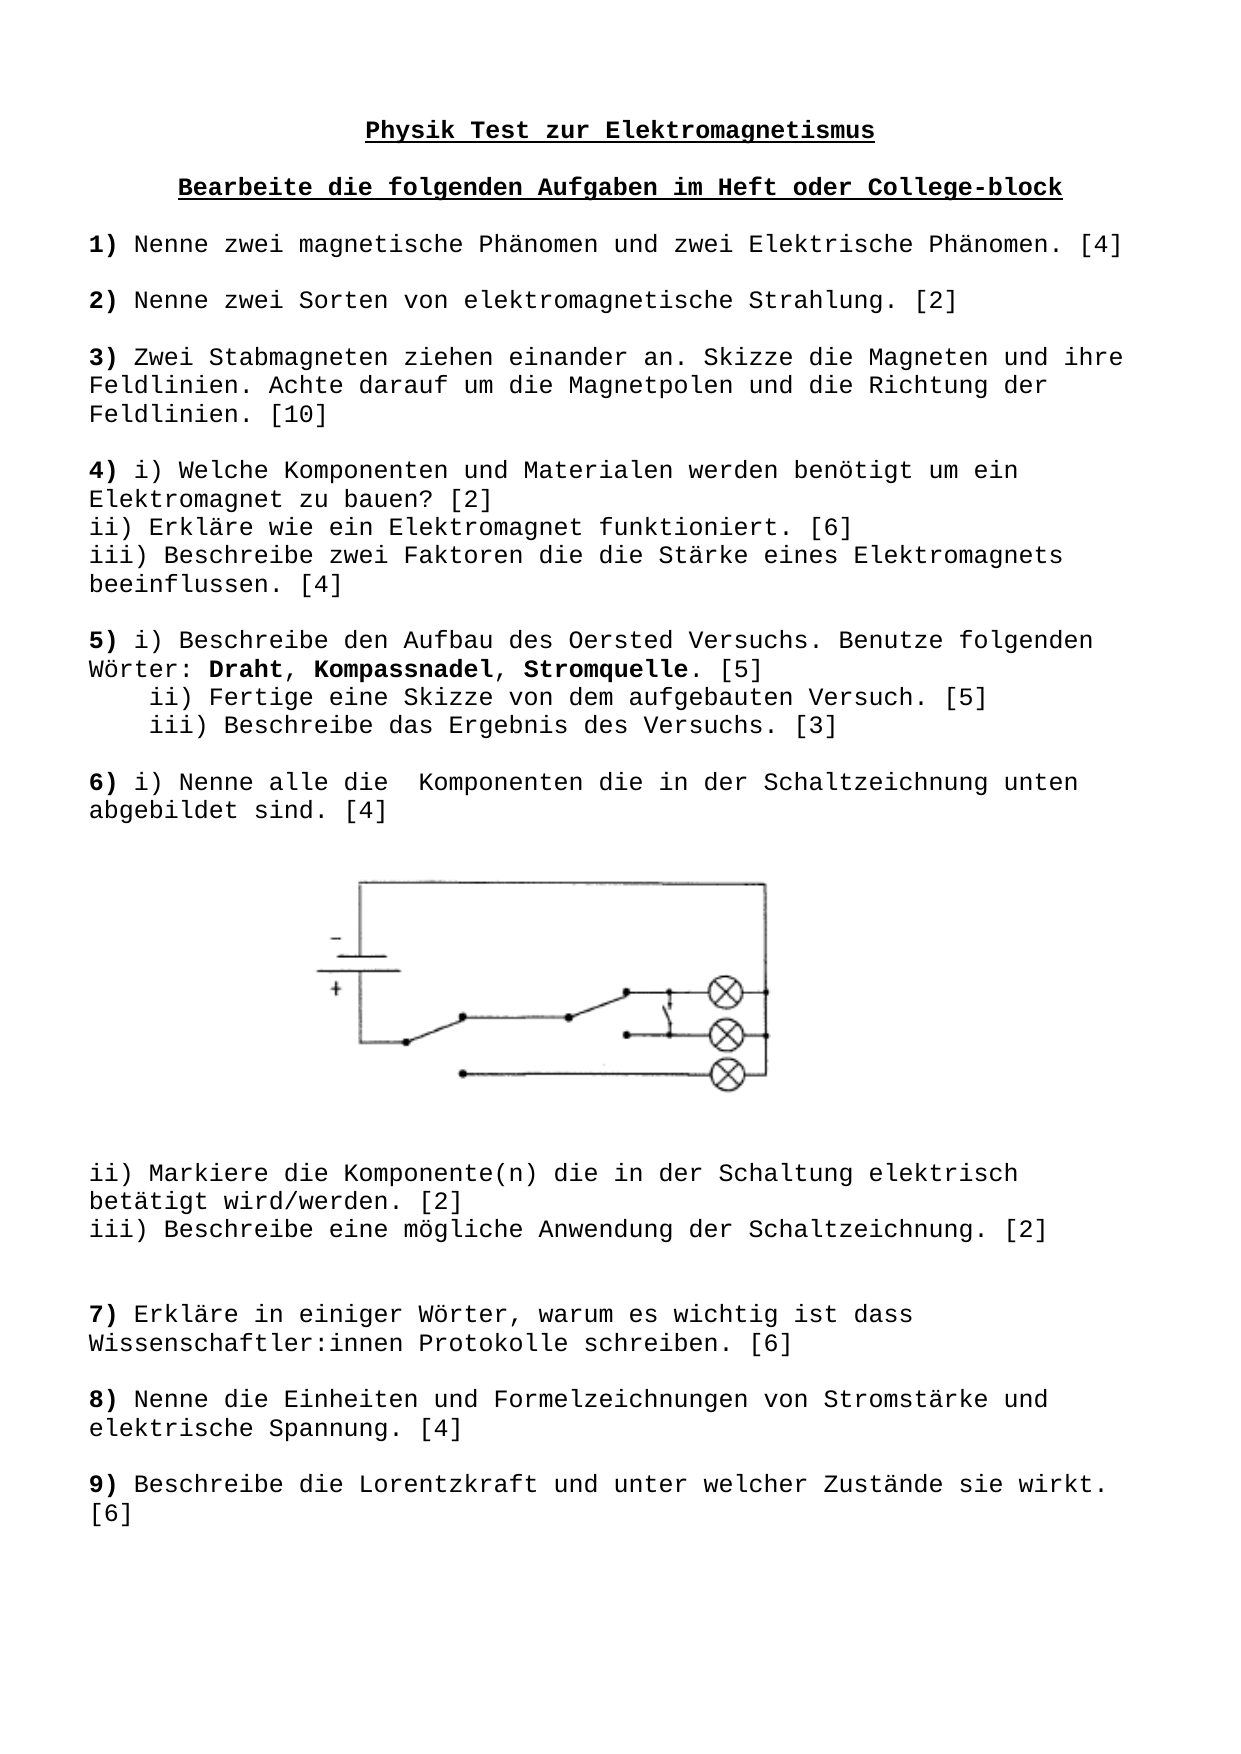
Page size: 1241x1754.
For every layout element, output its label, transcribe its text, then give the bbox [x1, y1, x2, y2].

text 7) Erkläre in einiger Wörter, warum es wichtig ist dass Wissenschaftler:innen Protokolle schreiben. [6] [88, 1302, 1152, 1358]
text 4) i) Welche Komponenten und Materialen werden benötigt um ein Elektromagnet zu bauen? [2] [88, 458, 1152, 515]
text iii) Beschreibe eine mögliche Anwendung der Schaltzeichnung. [2] [88, 1217, 1152, 1245]
text iii) Beschreibe das Ergebnis des Versuchs. [3] [88, 713, 1152, 741]
text 6) i) Nenne alle die Komponenten die in der Schaltzeichnung unten abgebildet sind. [4] [88, 770, 1152, 826]
text 3) Zwei Stabmagneten ziehen einander an. Skizze die Magneten und ihre Feldlinien. Achte darauf um die Magnetpolen und die Richtung der Feldlinien. [10] [88, 345, 1152, 430]
text Bearbeite die folgenden Aufgaben im Heft oder College-block [88, 175, 1152, 203]
text Physik Test zur Elektromagnetismus [88, 118, 1152, 146]
text ii) Fertige eine Skizze von dem aufgebauten Versuch. [5] [88, 685, 1152, 713]
text iii) Beschreibe zwei Faktoren die die Stärke eines Elektromagnets beeinflussen. [4] [88, 543, 1152, 600]
text 8) Nenne die Einheiten und Formelzeichnungen von Stromstärke und elektrische Spannung. [4] [88, 1387, 1152, 1443]
text ii) Erkläre wie ein Elektromagnet funktioniert. [6] [88, 515, 1152, 543]
text 9) Beschreibe die Lorentzkraft und unter welcher Zustände sie wirkt. [6] [88, 1472, 1152, 1528]
text 2) Nenne zwei Sorten von elektromagnetische Strahlung. [2] [88, 288, 1152, 316]
text ii) Markiere die Komponente(n) die in der Schaltung elektrisch betätigt wird/werden. [2] [88, 1160, 1152, 1217]
text 5) i) Beschreibe den Aufbau des Oersted Versuchs. Benutze folgenden Wörter: Draht, Kompassnadel, Stromquelle. [5] [88, 628, 1152, 685]
picture [312, 866, 796, 1104]
text 1) Nenne zwei magnetische Phänomen und zwei Elektrische Phänomen. [4] [88, 231, 1152, 260]
